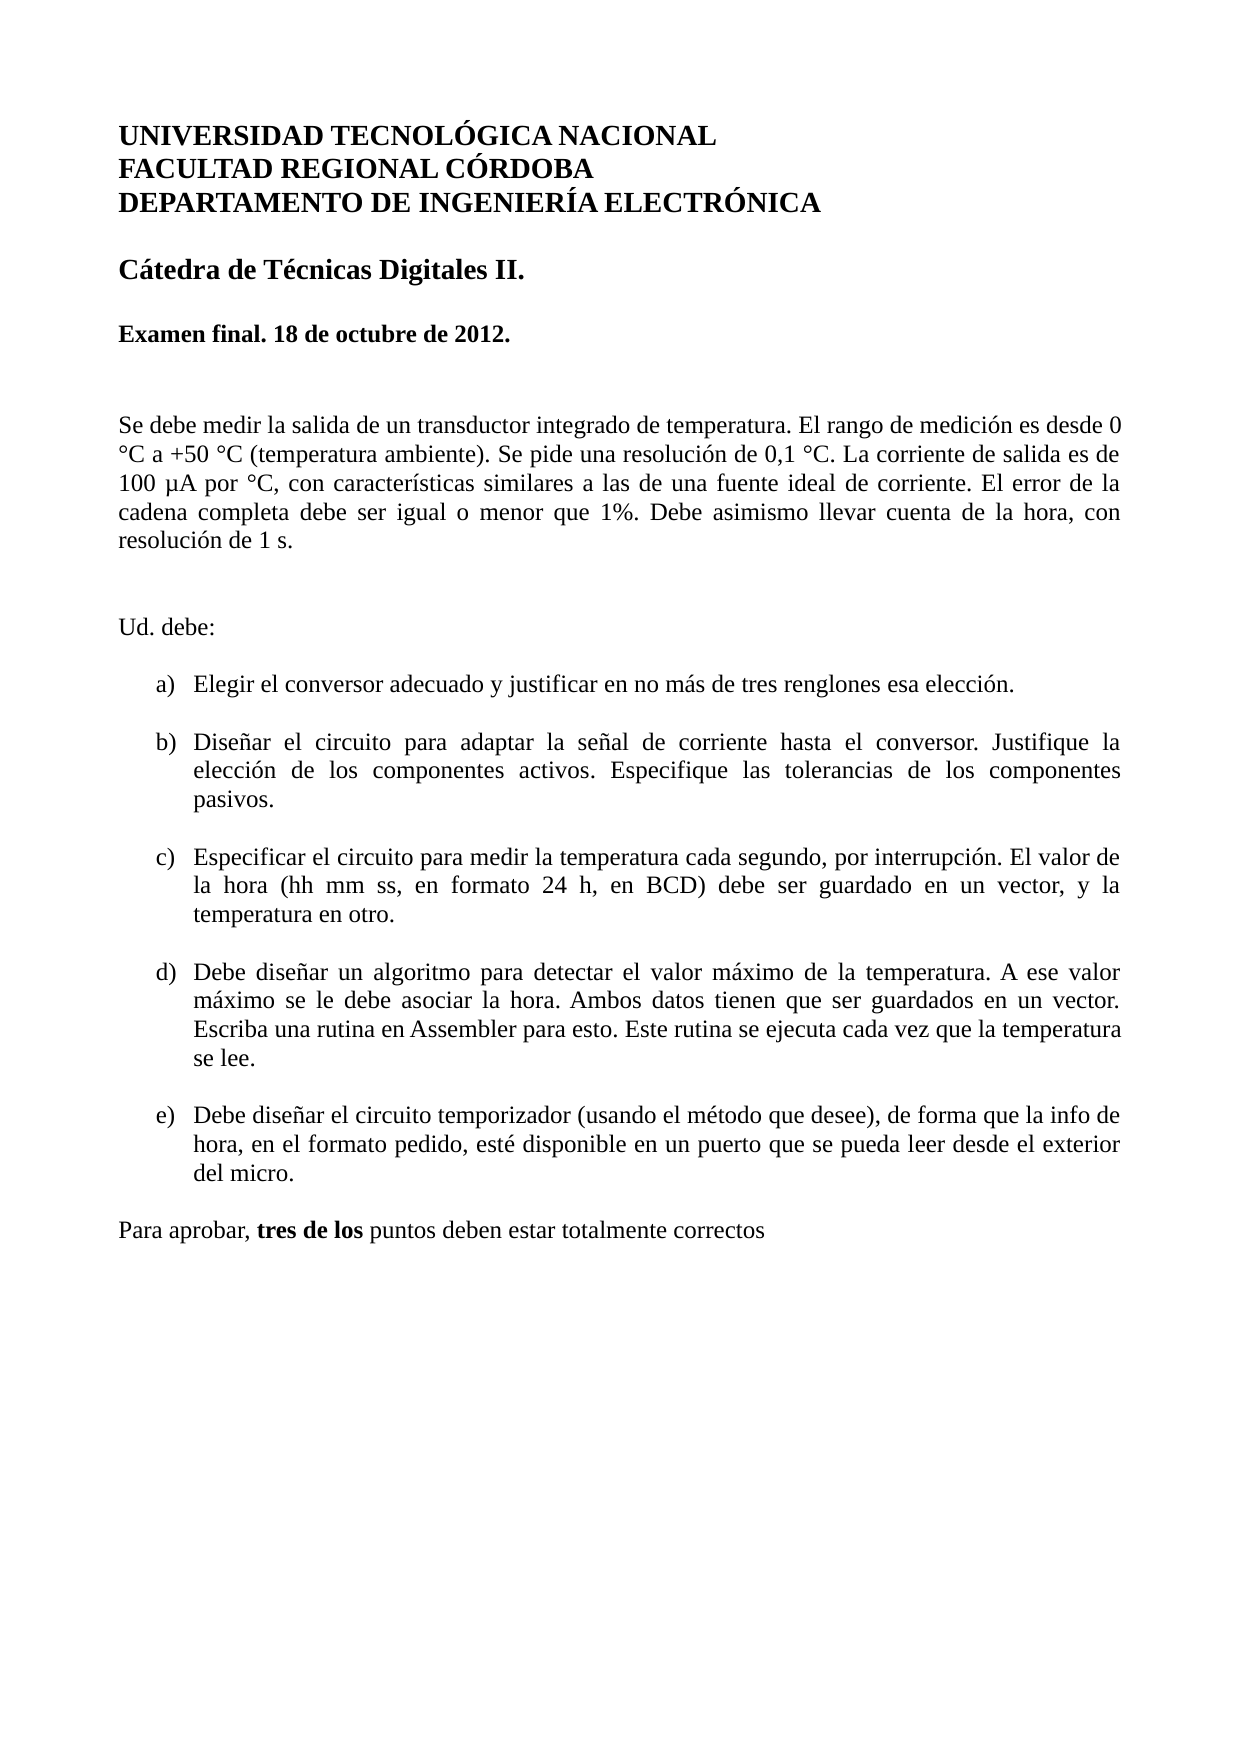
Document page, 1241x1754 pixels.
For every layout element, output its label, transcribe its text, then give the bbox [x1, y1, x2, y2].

text Ud. debe: [118, 612, 1122, 640]
text Examen final. 18 de octubre de 2012. [118, 319, 1122, 348]
list Diseñar el circuito para adaptar la señal de corriente hasta el conversor. Justifique la elección de los componentes activos. Especifique las tolerancias de los componentes pasivos. [156, 727, 1122, 813]
text DEPARTAMENTO DE INGENIERÍA ELECTRÓNICA [118, 185, 1122, 219]
text Para aprobar, tres de los puntos deben estar totalmente correctos [118, 1215, 1122, 1244]
list Especificar el circuito para medir la temperatura cada segundo, por interrupción. El valor de la hora (hh mm ss, en formato 24 h, en BCD) debe ser guardado en un vector, y la temperatura en otro. [156, 842, 1122, 928]
list Debe diseñar un algoritmo para detectar el valor máximo de la temperatura. A ese valor máximo se le debe asociar la hora. Ambos datos tienen que ser guardados en un vector. Escriba una rutina en Assembler para esto. Este rutina se ejecuta cada vez que la temperatura se lee. [156, 957, 1122, 1072]
text UNIVERSIDAD TECNOLÓGICA NACIONAL [118, 118, 1122, 152]
list Elegir el conversor adecuado y justificar en no más de tres renglones esa elección. [156, 669, 1122, 698]
text Cátedra de Técnicas Digitales II. [118, 252, 1122, 286]
text Se debe medir la salida de un transductor integrado de temperatura. El rango de medición es desde 0 °C a +50 °C (temperatura ambiente). Se pide una resolución de 0,1 °C. La corriente de salida es de 100 µA por °C, con características similares a las de una fuente ideal de corriente. El error de la cadena completa debe ser igual o menor que 1%. Debe asimismo llevar cuenta de la hora, con resolución de 1 s. [118, 410, 1122, 554]
text FACULTAD REGIONAL CÓRDOBA [118, 152, 1122, 185]
list Debe diseñar el circuito temporizador (usando el método que desee), de forma que la info de hora, en el formato pedido, esté disponible en un puerto que se pueda leer desde el exterior del micro. [156, 1100, 1122, 1187]
